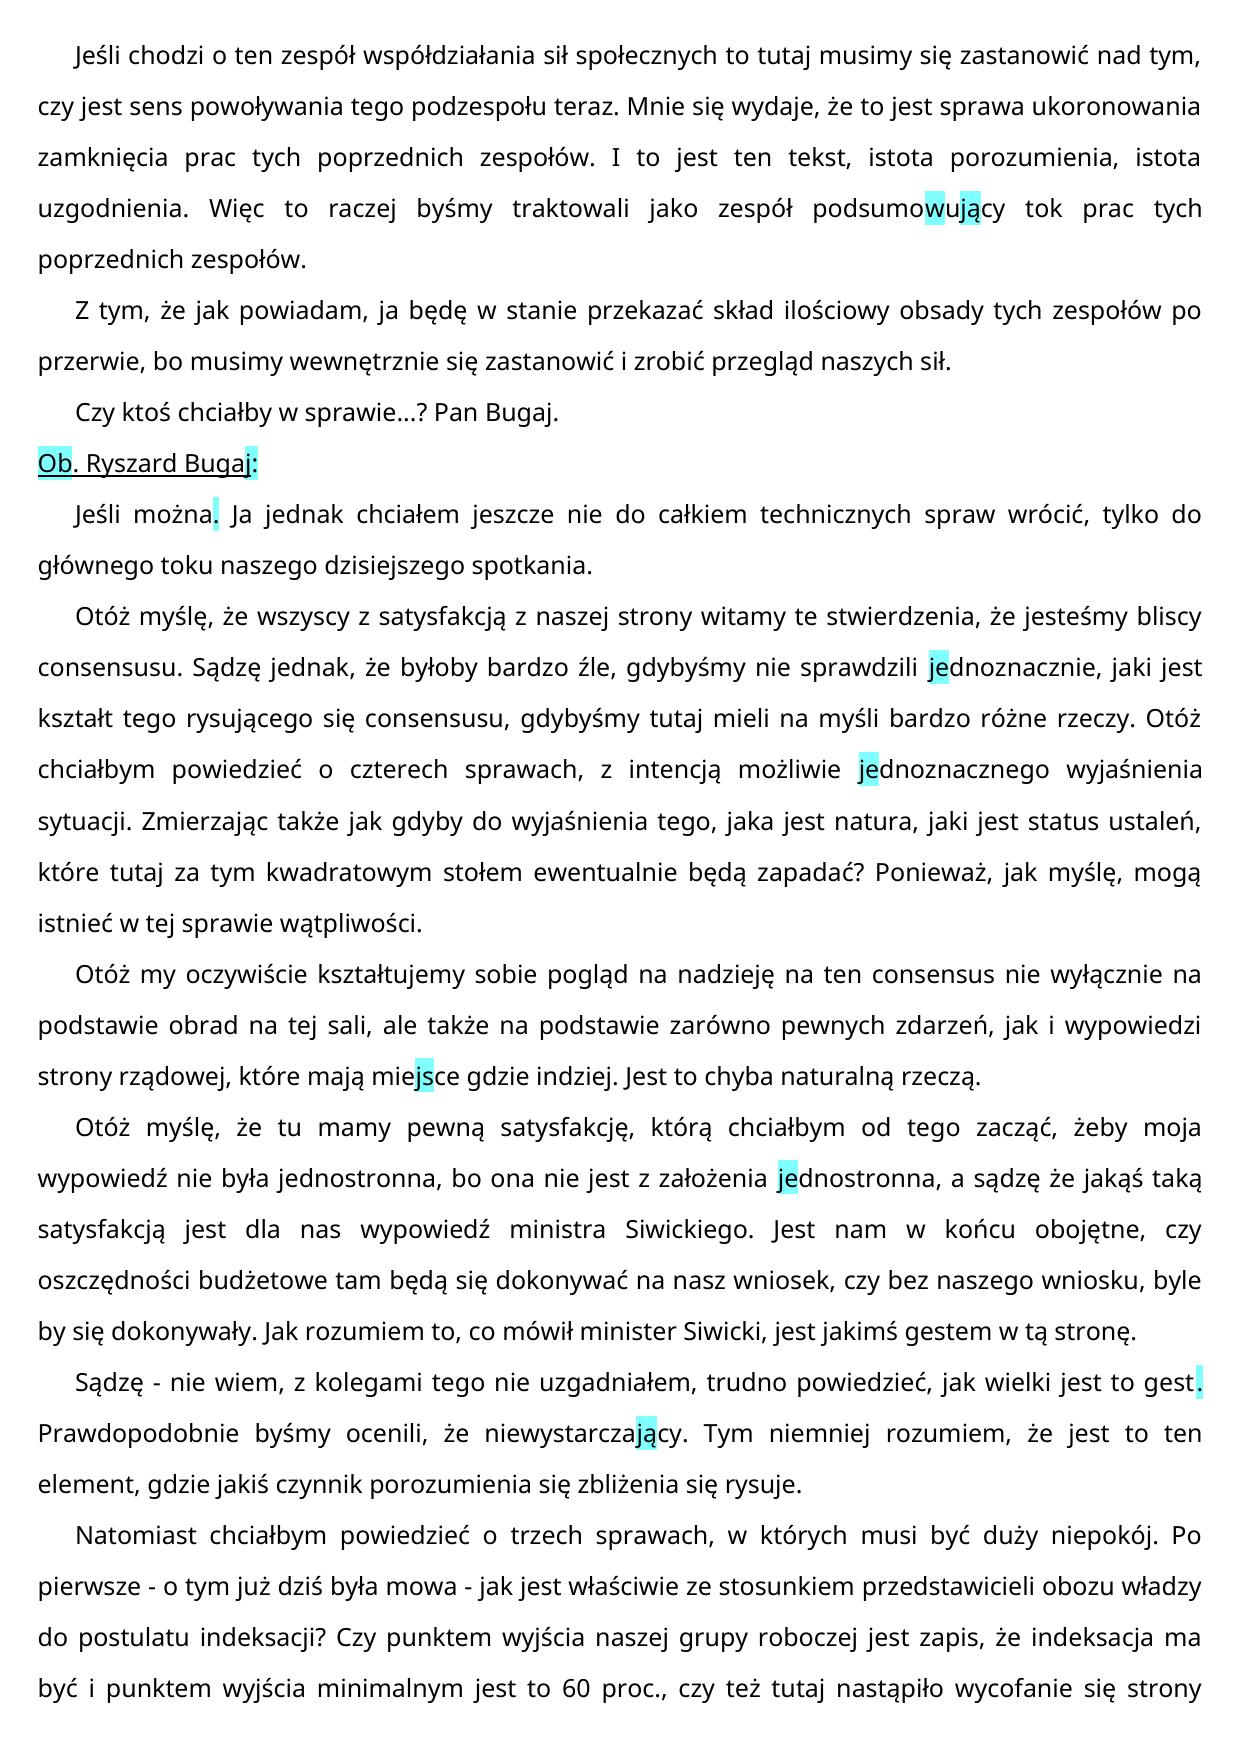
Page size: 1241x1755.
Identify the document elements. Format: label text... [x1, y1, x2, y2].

text Ob. Ryszard Bugaj: [37, 446, 1203, 480]
text Z tym, że jak powiadam, ja będę w stanie przekazać skład ilościowy obsady tych zespołów po przerwie, bo musimy wewnętrznie się zastanowić i zrobić przegląd naszych sił. [37, 293, 1203, 378]
text Jeśli można. Ja jednak chciałem jeszcze nie do całkiem technicznych spraw wrócić, tylko do głównego toku naszego dzisiejszego spotkania. [37, 497, 1203, 582]
text Natomiast chciałbym powiedzieć o trzech sprawach, w których musi być duży niepokój. Po pierwsze - o tym już dziś była mowa - jak jest właściwie ze stosunkiem przedstawicieli obozu władzy do postulatu indeksacji? Czy punktem wyjścia naszej grupy roboczej jest zapis, że indeksacja ma być i punktem wyjścia minimalnym jest to 60 proc., czy też tutaj nastąpiło wycofanie się strony [37, 1518, 1203, 1705]
text Otóż myślę, że tu mamy pewną satysfakcję, którą chciałbym od tego zacząć, żeby moja wypowiedź nie była jednostronna, bo ona nie jest z założenia jednostronna, a sądzę że jakąś taką satysfakcją jest dla nas wypowiedź ministra Siwickiego. Jest nam w końcu obojętne, czy oszczędności budżetowe tam będą się dokonywać na nasz wniosek, czy bez naszego wniosku, byle by się dokonywały. Jak rozumiem to, co mówił minister Siwicki, jest jakimś gestem w tą stronę. [37, 1109, 1203, 1348]
text Otóż my oczywiście kształtujemy sobie pogląd na nadzieję na ten consensus nie wyłącznie na podstawie obrad na tej sali, ale także na podstawie zarówno pewnych zdarzeń, jak i wypowiedzi strony rządowej, które mają miejsce gdzie indziej. Jest to chyba naturalną rzeczą. [37, 956, 1203, 1092]
text Jeśli chodzi o ten zespół współdziałania sił społecznych to tutaj musimy się zastanowić nad tym, czy jest sens powoływania tego podzespołu teraz. Mnie się wydaje, że to jest sprawa ukoronowania zamknięcia prac tych poprzednich zespołów. I to jest ten tekst, istota porozumienia, istota uzgodnienia. Więc to raczej byśmy traktowali jako zespół podsumowujący tok prac tych poprzednich zespołów. [37, 37, 1203, 276]
text Czy ktoś chciałby w sprawie...? Pan Bugaj. [37, 395, 1203, 429]
text Otóż myślę, że wszyscy z satysfakcją z naszej strony witamy te stwierdzenia, że jesteśmy bliscy consensusu. Sądzę jednak, że byłoby bardzo źle, gdybyśmy nie sprawdzili jednoznacznie, jaki jest kształt tego rysującego się consensusu, gdybyśmy tutaj mieli na myśli bardzo różne rzeczy. Otóż chciałbym powiedzieć o czterech sprawach, z intencją możliwie jednoznacznego wyjaśnienia sytuacji. Zmierzając także jak gdyby do wyjaśnienia tego, jaka jest natura, jaki jest status ustaleń, które tutaj za tym kwadratowym stołem ewentualnie będą zapadać? Ponieważ, jak myślę, mogą istnieć w tej sprawie wątpliwości. [37, 599, 1203, 939]
text Sądzę - nie wiem, z kolegami tego nie uzgadniałem, trudno powiedzieć, jak wielki jest to gest. Prawdopodobnie byśmy ocenili, że niewystarczający. Tym niemniej rozumiem, że jest to ten element, gdzie jakiś czynnik porozumienia się zbliżenia się rysuje. [37, 1364, 1203, 1501]
